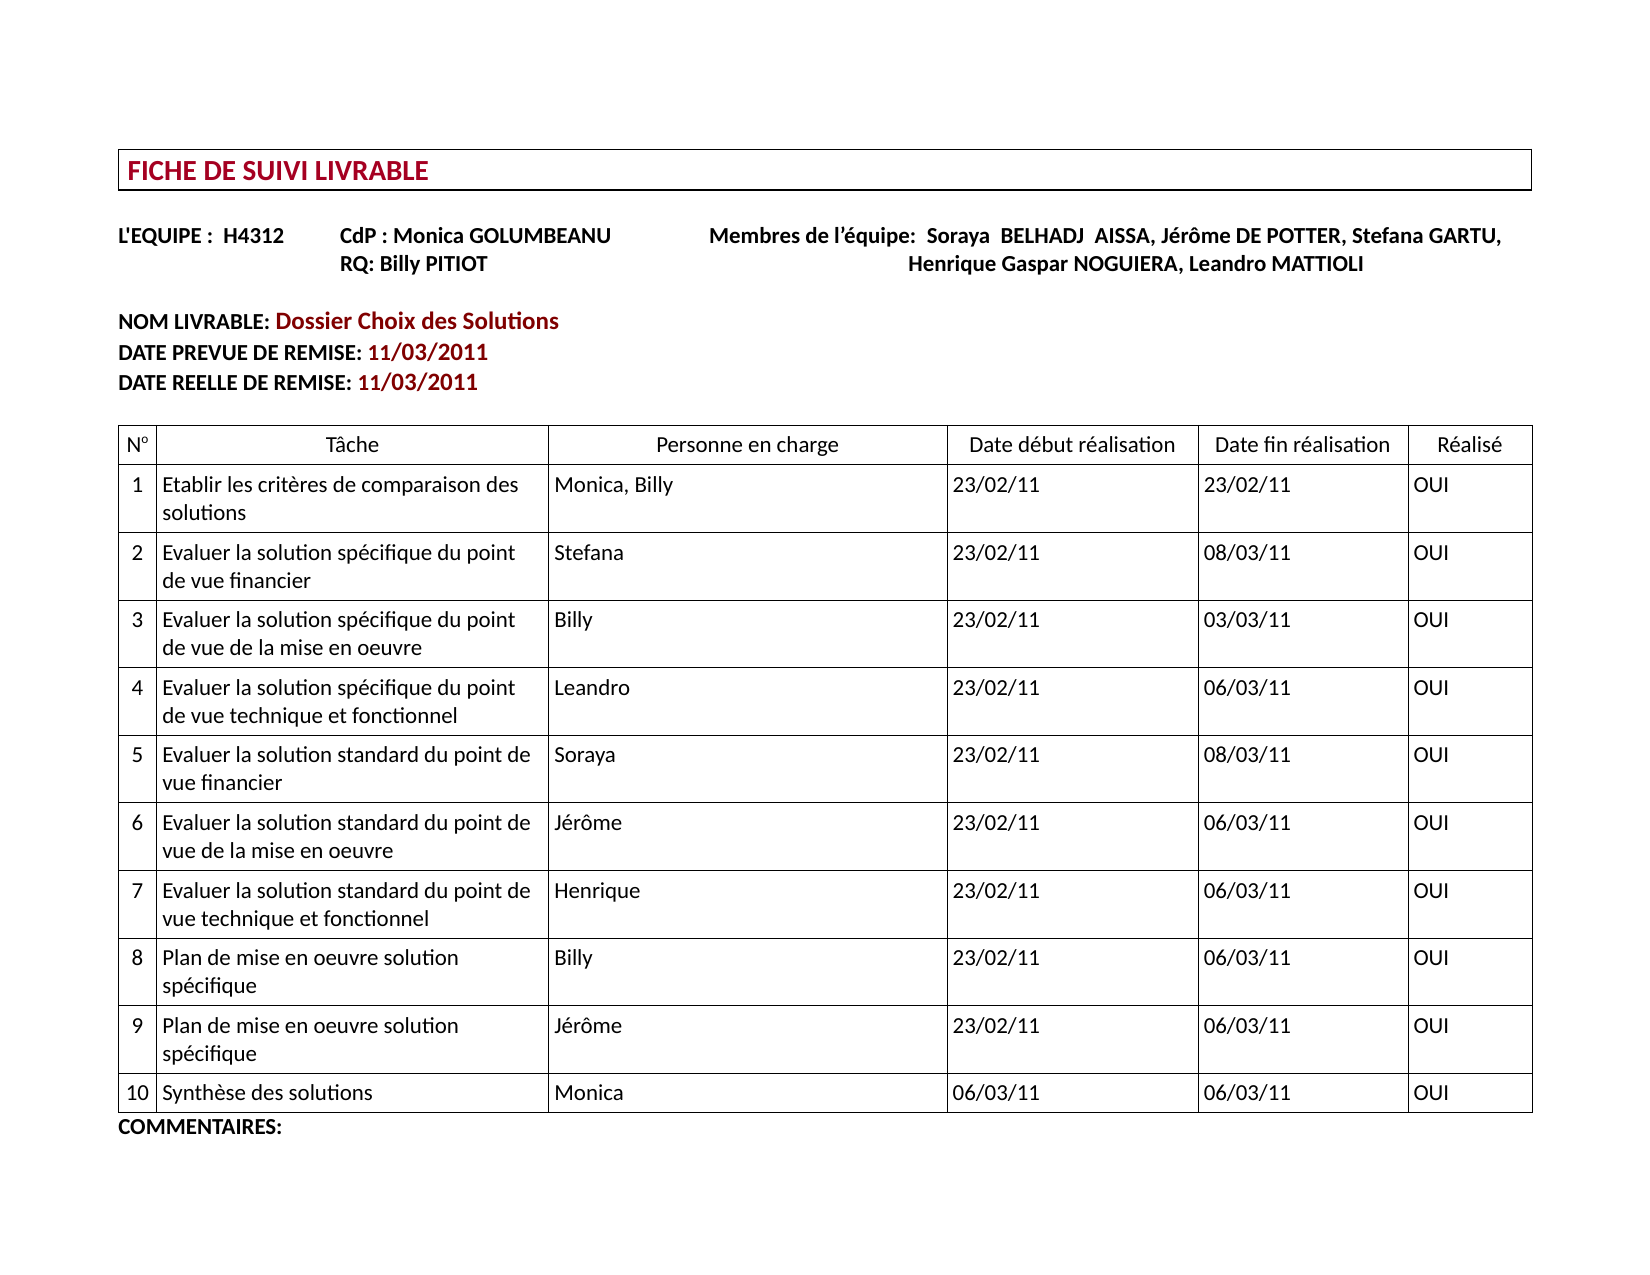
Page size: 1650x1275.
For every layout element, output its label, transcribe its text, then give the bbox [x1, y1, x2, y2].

table_cell 23/02/11 [948, 601, 1198, 667]
table_cell OUI [1409, 803, 1532, 870]
table_cell 4 [119, 668, 156, 735]
table_header Date fin réalisation [1199, 426, 1408, 464]
table_cell 6 [119, 803, 156, 870]
table_cell OUI [1409, 736, 1532, 802]
table_cell 06/03/11 [1199, 939, 1408, 1005]
table_cell OUI [1409, 1006, 1532, 1073]
table_cell 8 [119, 939, 156, 1005]
table_header Date début réalisation [948, 426, 1198, 464]
table_cell Leandro [549, 668, 947, 735]
table_cell Henrique [549, 871, 947, 937]
table_header Réalisé [1409, 426, 1532, 464]
text FICHE DE SUIVI LIVRABLE [119, 150, 1531, 189]
text NOM LIVRABLE: Dossier Choix des Solutions [118, 305, 1532, 336]
table_cell 23/02/11 [948, 736, 1198, 802]
table_cell Plan de mise en oeuvre solution spécifique [157, 1006, 548, 1073]
table_cell OUI [1409, 871, 1532, 937]
table_cell Billy [549, 939, 947, 1005]
table_cell OUI [1409, 465, 1532, 532]
table_cell Stefana [549, 533, 947, 599]
table_cell 08/03/11 [1199, 736, 1408, 802]
table_cell 23/02/11 [948, 668, 1198, 735]
table_cell Etablir les critères de comparaison des solutions [157, 465, 548, 532]
table_cell 06/03/11 [1199, 1074, 1408, 1112]
table_cell Soraya [549, 736, 947, 802]
table_header No [119, 426, 156, 464]
table_cell 06/03/11 [1199, 803, 1408, 870]
table_cell 06/03/11 [1199, 1006, 1408, 1073]
table_cell Evaluer la solution standard du point de vue financier [157, 736, 548, 802]
text L'EQUIPE : H4312 CdP : Monica GOLUMBEANU Membres de l’équipe: Soraya BELHADJ AISSA, Jérôme DE POTTER, Stefana GARTU, [118, 221, 1532, 249]
table_cell Synthèse des solutions [157, 1074, 548, 1112]
table_cell OUI [1409, 601, 1532, 667]
table_cell 23/02/11 [948, 1006, 1198, 1073]
text DATE REELLE DE REMISE: 11/03/2011 [118, 366, 1532, 397]
table_cell 1 [119, 465, 156, 532]
table_cell 23/02/11 [948, 533, 1198, 599]
table_cell 5 [119, 736, 156, 802]
table_cell 06/03/11 [1199, 871, 1408, 937]
table_cell OUI [1409, 533, 1532, 599]
table_cell Evaluer la solution spécifique du point de vue financier [157, 533, 548, 599]
text RQ: Billy PITIOT Henrique Gaspar NOGUIERA, Leandro MATTIOLI [118, 249, 1532, 277]
table_cell 06/03/11 [948, 1074, 1198, 1112]
table_cell OUI [1409, 668, 1532, 735]
table_cell Jérôme [549, 803, 947, 870]
table_header Personne en charge [549, 426, 947, 464]
table_cell Evaluer la solution spécifique du point de vue de la mise en oeuvre [157, 601, 548, 667]
table_cell 23/02/11 [948, 803, 1198, 870]
text COMMENTAIRES: [118, 1113, 1532, 1140]
table_cell Plan de mise en oeuvre solution spécifique [157, 939, 548, 1005]
table_cell Evaluer la solution standard du point de vue de la mise en oeuvre [157, 803, 548, 870]
table_header Tâche [157, 426, 548, 464]
table_cell Monica, Billy [549, 465, 947, 532]
table_cell 7 [119, 871, 156, 937]
table_cell 9 [119, 1006, 156, 1073]
table_cell Evaluer la solution standard du point de vue technique et fonctionnel [157, 871, 548, 937]
table_cell Evaluer la solution spécifique du point de vue technique et fonctionnel [157, 668, 548, 735]
text DATE PREVUE DE REMISE: 11/03/2011 [118, 336, 1532, 366]
table_cell 06/03/11 [1199, 668, 1408, 735]
table_cell 23/02/11 [1199, 465, 1408, 532]
table_cell 3 [119, 601, 156, 667]
table_cell Jérôme [549, 1006, 947, 1073]
table_cell 08/03/11 [1199, 533, 1408, 599]
table_cell 10 [119, 1074, 156, 1112]
table_cell 2 [119, 533, 156, 599]
table_cell 23/02/11 [948, 871, 1198, 937]
table_cell OUI [1409, 1074, 1532, 1112]
table_cell OUI [1409, 939, 1532, 1005]
table_cell 03/03/11 [1199, 601, 1408, 667]
table_cell Billy [549, 601, 947, 667]
table_cell 23/02/11 [948, 939, 1198, 1005]
table_cell Monica [549, 1074, 947, 1112]
table_cell 23/02/11 [948, 465, 1198, 532]
